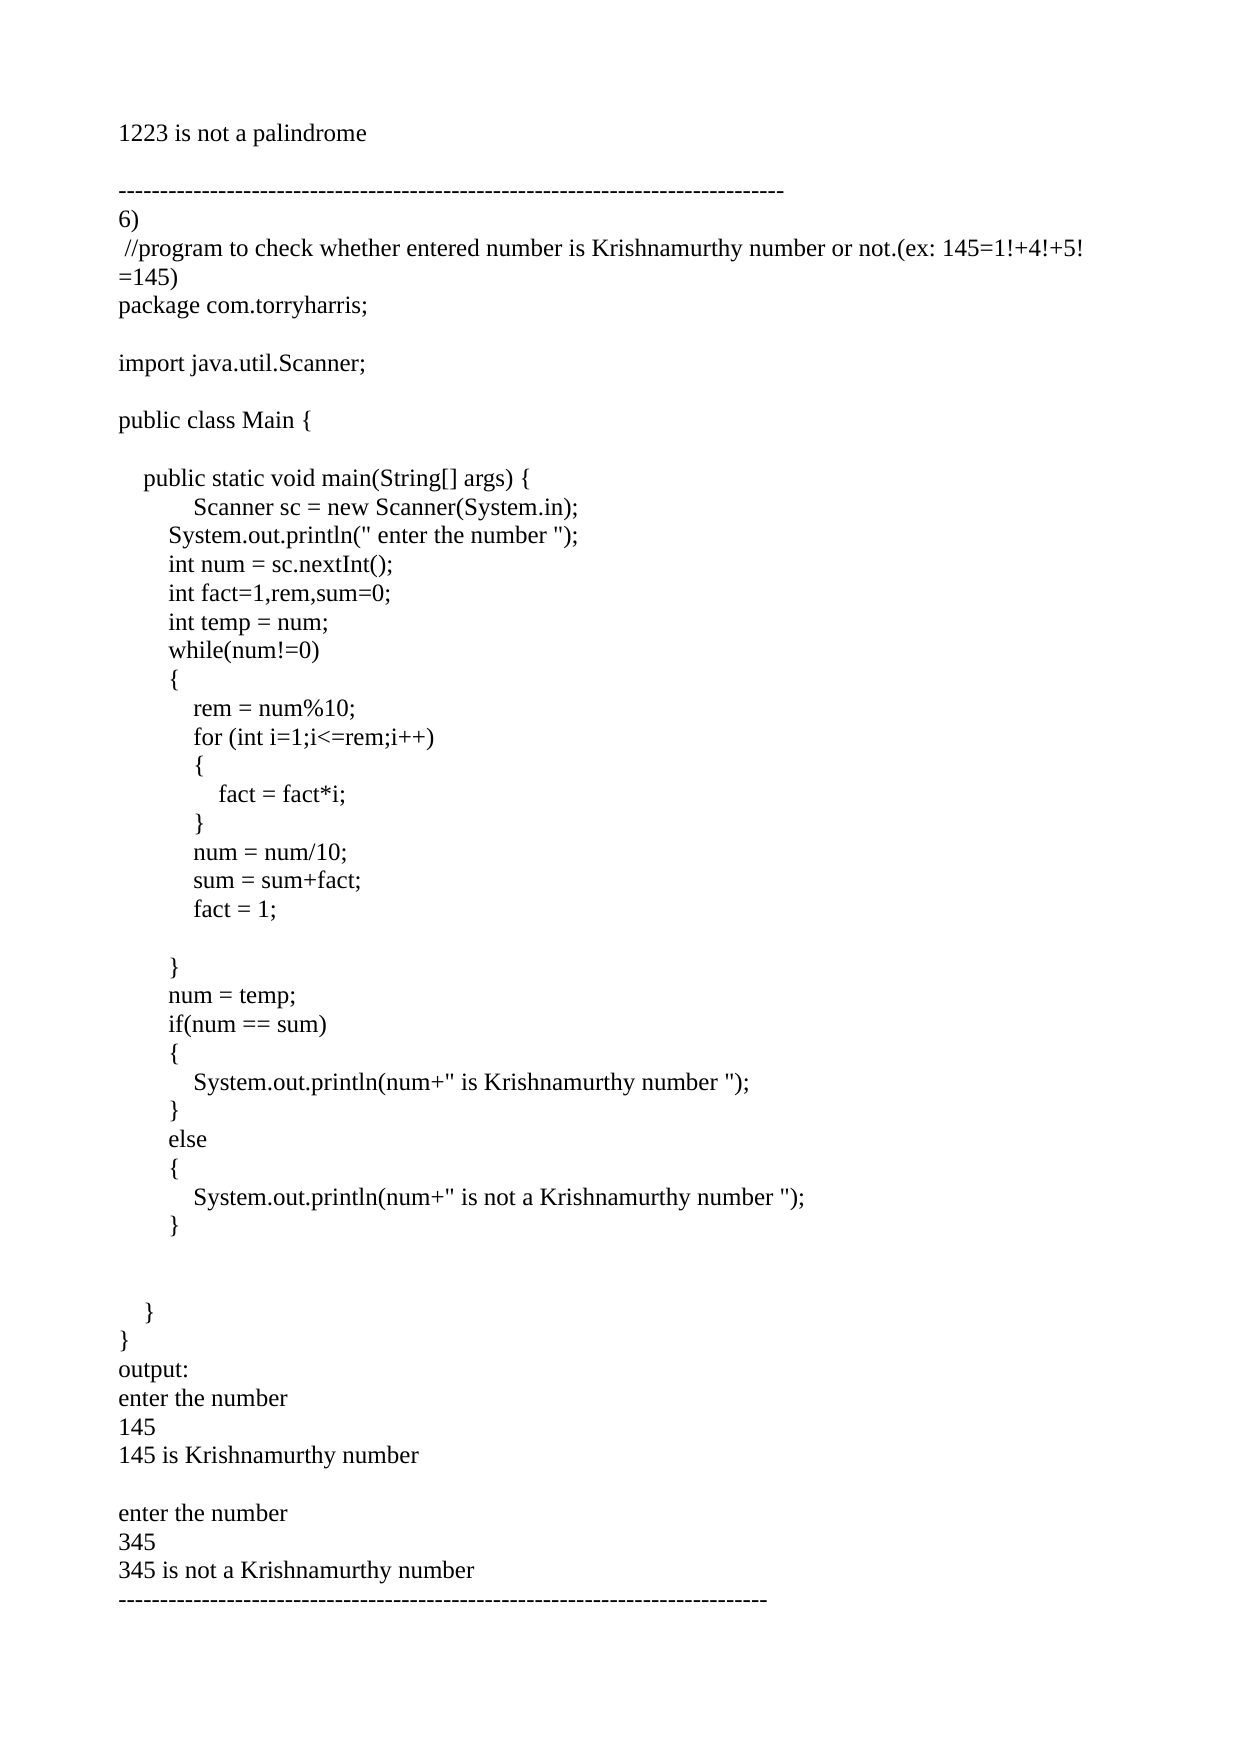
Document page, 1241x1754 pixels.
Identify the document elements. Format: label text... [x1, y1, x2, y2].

text while(num!=0) [118, 636, 1122, 664]
text if(num == sum) [118, 1009, 1122, 1038]
text for (int i=1;i<=rem;i++) [118, 722, 1122, 751]
text { [118, 1038, 1122, 1067]
text package com.torryharris; [118, 291, 1122, 319]
text { [118, 751, 1122, 779]
text public class Main { [118, 406, 1122, 434]
text } [118, 1211, 1122, 1239]
text int num = sc.nextInt(); [118, 549, 1122, 578]
text ------------------------------------------------------------------------------ [118, 1584, 1122, 1613]
text public static void main(String[] args) { [118, 463, 1122, 492]
text 345 is not a Krishnamurthy number [118, 1556, 1122, 1584]
text 345 [118, 1527, 1122, 1556]
text fact = 1; [118, 894, 1122, 923]
text } [118, 1297, 1122, 1326]
text //program to check whether entered number is Krishnamurthy number or not.(ex: 145=1!+4!+5!=145) [118, 233, 1122, 291]
text 145 is Krishnamurthy number [118, 1441, 1122, 1469]
text System.out.println(" enter the number "); [118, 521, 1122, 549]
text num = num/10; [118, 837, 1122, 866]
text output: [118, 1354, 1122, 1383]
text rem = num%10; [118, 693, 1122, 722]
text { [118, 664, 1122, 693]
text { [118, 1153, 1122, 1182]
text int fact=1,rem,sum=0; [118, 578, 1122, 607]
text System.out.println(num+" is not a Krishnamurthy number "); [118, 1182, 1122, 1211]
text 145 [118, 1412, 1122, 1441]
text } [118, 1096, 1122, 1124]
text } [118, 808, 1122, 837]
text System.out.println(num+" is Krishnamurthy number "); [118, 1067, 1122, 1096]
text fact = fact*i; [118, 779, 1122, 808]
text } [118, 1326, 1122, 1354]
text int temp = num; [118, 607, 1122, 636]
text import java.util.Scanner; [118, 348, 1122, 377]
text else [118, 1124, 1122, 1153]
text -------------------------------------------------------------------------------- [118, 176, 1122, 204]
text Scanner sc = new Scanner(System.in); [118, 492, 1122, 521]
text num = temp; [118, 981, 1122, 1009]
text enter the number [118, 1498, 1122, 1527]
text 1223 is not a palindrome [118, 118, 1122, 147]
text enter the number [118, 1383, 1122, 1412]
text } [118, 952, 1122, 981]
text sum = sum+fact; [118, 866, 1122, 894]
text 6) [118, 204, 1122, 233]
